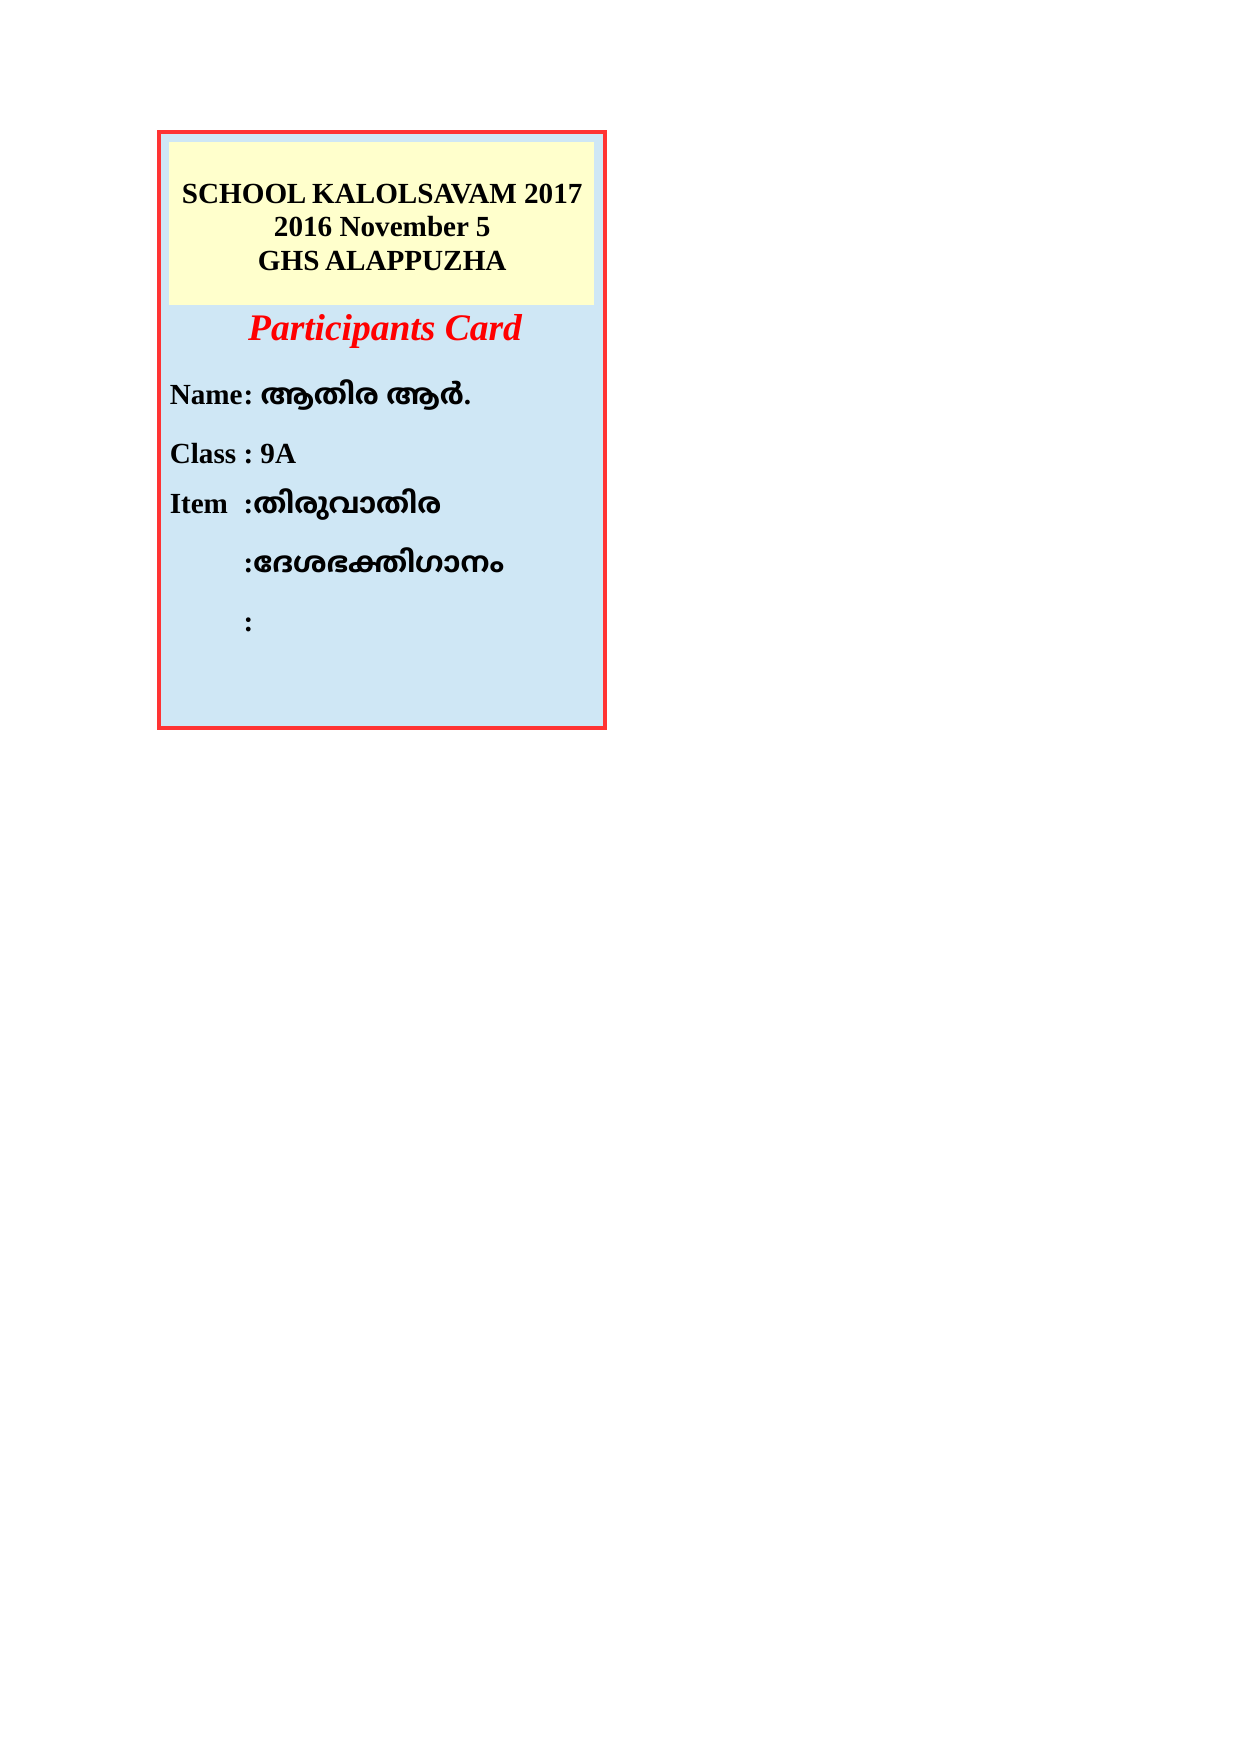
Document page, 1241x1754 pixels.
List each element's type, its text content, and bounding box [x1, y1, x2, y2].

text Item :തിരുവാതിര [169, 486, 594, 526]
text SCHOOL KALOLSAVAM 2017 [169, 176, 594, 209]
text GHS ALAPPUZHA [169, 243, 594, 277]
text Class : 9A [169, 436, 594, 469]
text Participants Card [169, 305, 594, 348]
text :ദേശഭക്തിഗാനം [169, 545, 594, 584]
text Name : ആതിര ആര്‍. [169, 377, 594, 416]
text 2016 November 5 [169, 209, 594, 243]
text ­ [118, 118, 1122, 147]
text : [169, 604, 594, 637]
